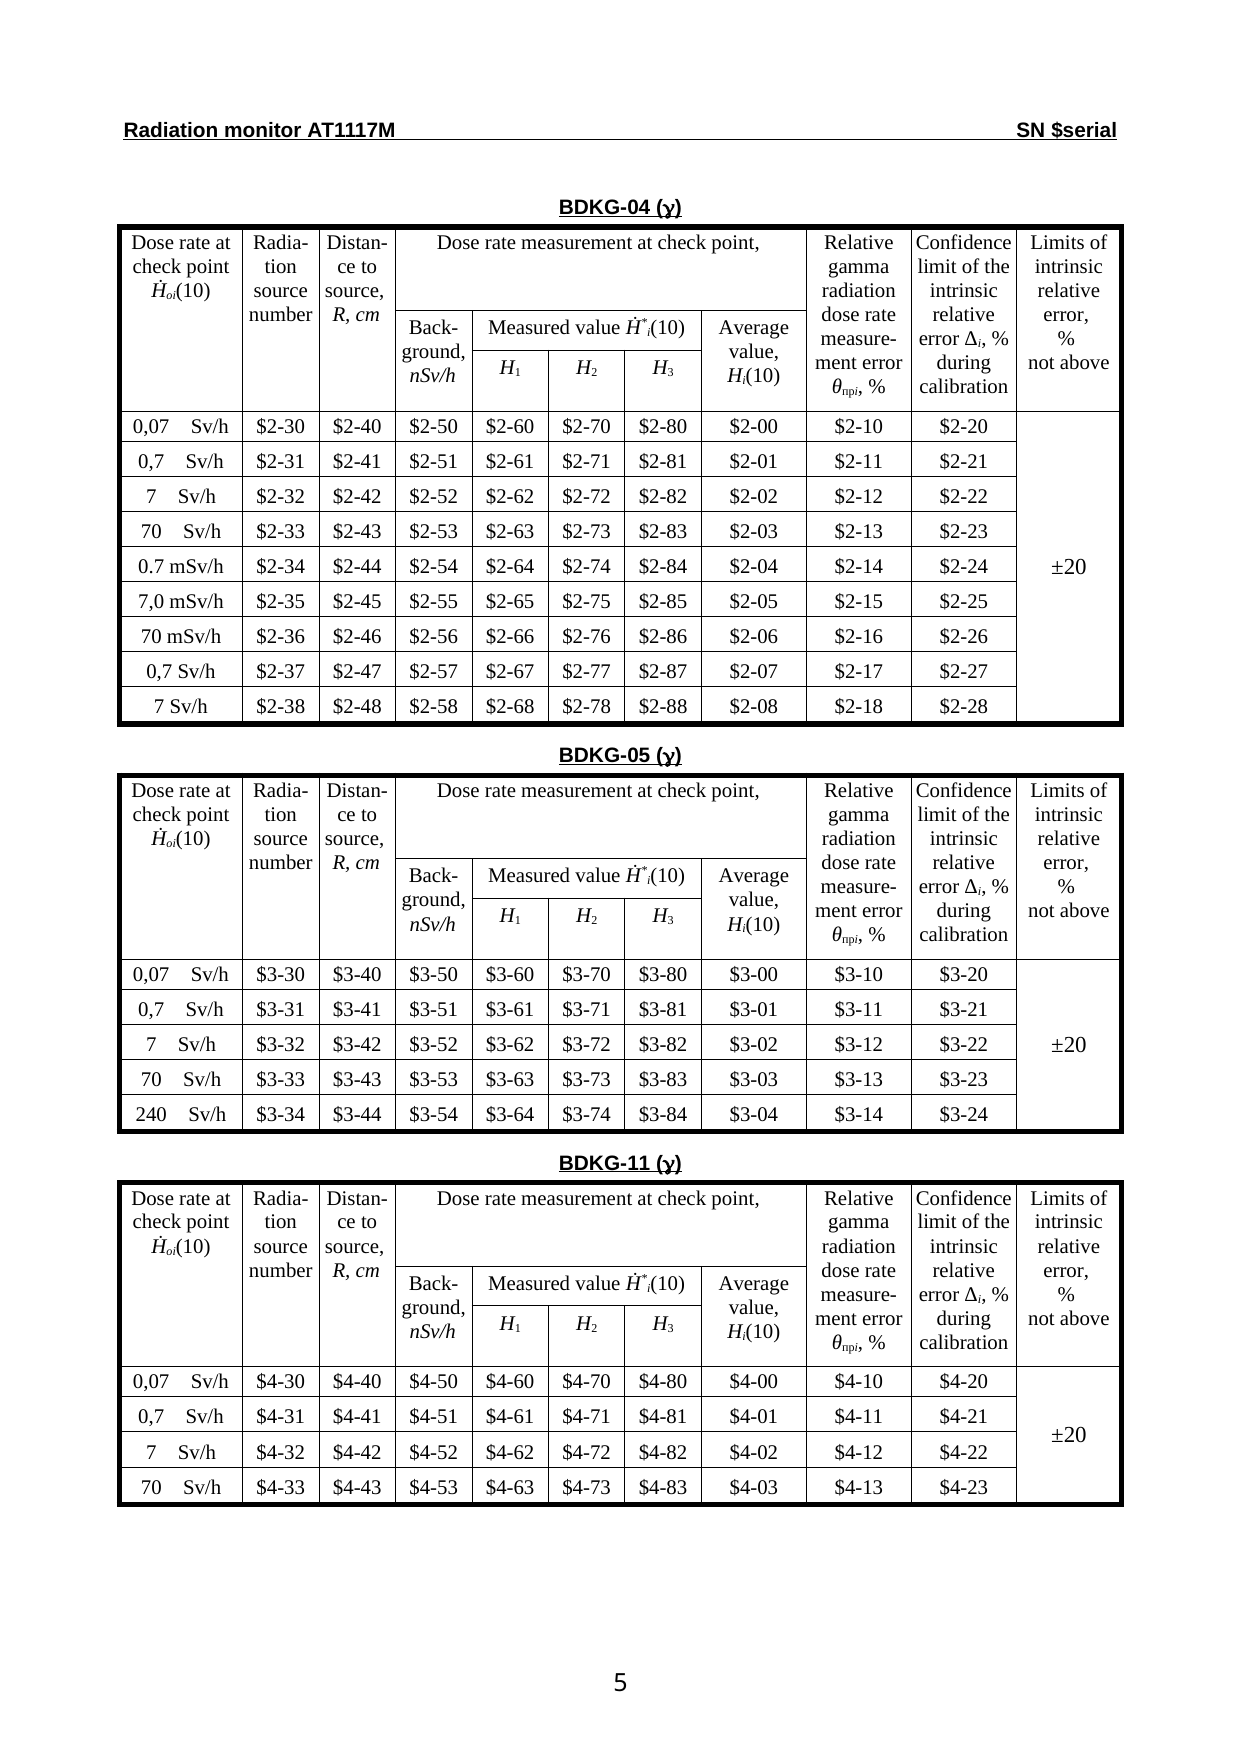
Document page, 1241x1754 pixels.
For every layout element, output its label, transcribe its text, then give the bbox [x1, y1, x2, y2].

table_cell 240 Sv/h [122, 1095, 242, 1129]
table_cell $3-04 [702, 1095, 806, 1129]
table_cell $4-33 [243, 1468, 319, 1502]
table_cell Average value, Hi(10) [702, 311, 806, 411]
table_cell $2-02 [702, 477, 806, 511]
table_cell $2-66 [473, 617, 548, 651]
table_cell 7 Sv/h [122, 687, 242, 721]
table_cell $4-71 [549, 1397, 624, 1431]
table_cell $4-43 [320, 1468, 395, 1502]
table_cell $2-81 [625, 442, 701, 476]
table_cell Confidence limit of the intrinsic relative error Δi, % during calibration [912, 1185, 1016, 1366]
table_cell $2-87 [625, 652, 701, 686]
table_cell $2-38 [243, 687, 319, 721]
table_cell $3-73 [549, 1060, 624, 1094]
table_cell Dose rate measurement at check point, [396, 1185, 806, 1266]
table_cell Limits of intrinsic relative error, % not above [1017, 1185, 1119, 1366]
table_cell H1 [473, 1306, 548, 1366]
table_cell 7 Sv/h [122, 1025, 242, 1059]
table_cell $2-62 [473, 477, 548, 511]
table_cell H2 [549, 1306, 624, 1366]
table_cell $2-56 [396, 617, 472, 651]
table_cell $4-02 [702, 1432, 806, 1467]
table_cell $3-51 [396, 990, 472, 1024]
table_cell $3-53 [396, 1060, 472, 1094]
table_cell 0,7 Sv/h [122, 442, 242, 476]
table_cell $2-67 [473, 652, 548, 686]
table_cell 0,7 Sv/h [122, 652, 242, 686]
table_cell $4-32 [243, 1432, 319, 1467]
table_cell H3 [625, 899, 701, 959]
table_cell $4-52 [396, 1432, 472, 1467]
table_cell 7 Sv/h [122, 477, 242, 511]
table_cell $2-15 [807, 582, 911, 616]
table_cell $3-41 [320, 990, 395, 1024]
table_cell $2-37 [243, 652, 319, 686]
table_cell $2-25 [912, 582, 1016, 616]
table_cell $2-31 [243, 442, 319, 476]
table_cell $2-88 [625, 687, 701, 721]
table_cell $2-61 [473, 442, 548, 476]
table_cell $3-83 [625, 1060, 701, 1094]
table_cell $2-18 [807, 687, 911, 721]
table_cell $3-61 [473, 990, 548, 1024]
table_cell H1 [473, 899, 548, 959]
table_cell $2-46 [320, 617, 395, 651]
table_header BDKG-11 () [119, 1134, 1121, 1180]
table_cell $4-82 [625, 1432, 701, 1467]
table_cell $2-06 [702, 617, 806, 651]
table_cell $2-27 [912, 652, 1016, 686]
table_cell H2 [549, 899, 624, 959]
table_cell ±20 [1017, 960, 1119, 1129]
table_cell $2-58 [396, 687, 472, 721]
table_cell $3-12 [807, 1025, 911, 1059]
table_cell Relative gamma radiation dose rate measure-ment error θпрi, % [807, 1185, 911, 1366]
table_cell $2-42 [320, 477, 395, 511]
table_cell $2-35 [243, 582, 319, 616]
table_cell $2-75 [549, 582, 624, 616]
table_cell Confidence limit of the intrinsic relative error Δi, % during calibration [912, 778, 1016, 959]
table_cell $4-81 [625, 1397, 701, 1431]
table_cell $2-80 [625, 412, 701, 441]
table_cell Back-ground, nSv/h [396, 311, 472, 411]
table_cell $2-48 [320, 687, 395, 721]
table_cell $3-10 [807, 960, 911, 989]
table_cell $2-63 [473, 512, 548, 546]
table_cell $3-34 [243, 1095, 319, 1129]
table_cell $3-23 [912, 1060, 1016, 1094]
table_cell Distan-ce to source, R, сm [320, 778, 395, 959]
table_cell $3-72 [549, 1025, 624, 1059]
table_cell $3-44 [320, 1095, 395, 1129]
table_cell H1 [473, 351, 548, 411]
table_cell $4-10 [807, 1367, 911, 1396]
table_cell $3-32 [243, 1025, 319, 1059]
table_cell $4-73 [549, 1468, 624, 1502]
table_cell $3-03 [702, 1060, 806, 1094]
table_cell Dose rate at check point Ḣoi(10) [122, 778, 242, 959]
table_cell $2-17 [807, 652, 911, 686]
table_cell $4-72 [549, 1432, 624, 1467]
table_cell Dose rate measurement at check point, [396, 778, 806, 858]
table_cell $3-54 [396, 1095, 472, 1129]
table_cell $2-04 [702, 547, 806, 581]
table_cell $2-82 [625, 477, 701, 511]
table_cell $3-02 [702, 1025, 806, 1059]
table_header BDKG-04 () [119, 179, 1121, 224]
table_cell 7,0 mSv/h [122, 582, 242, 616]
table_cell $4-20 [912, 1367, 1016, 1396]
table_cell 0,7 Sv/h [122, 990, 242, 1024]
table_cell $2-11 [807, 442, 911, 476]
table_cell $4-41 [320, 1397, 395, 1431]
table_cell $2-54 [396, 547, 472, 581]
table_cell $2-50 [396, 412, 472, 441]
table_cell $3-24 [912, 1095, 1016, 1129]
table_cell $4-03 [702, 1468, 806, 1502]
table_cell $4-00 [702, 1367, 806, 1396]
table_cell $3-31 [243, 990, 319, 1024]
table_cell $2-01 [702, 442, 806, 476]
table_cell $3-30 [243, 960, 319, 989]
table_cell $2-05 [702, 582, 806, 616]
table_cell $4-62 [473, 1432, 548, 1467]
table_cell $2-84 [625, 547, 701, 581]
table_cell $3-43 [320, 1060, 395, 1094]
table_cell Measured value Ḣ*i(10) [473, 311, 701, 349]
table_cell 70 Sv/h [122, 1060, 242, 1094]
table_cell Radia-tion source number [243, 778, 319, 959]
table_cell $3-81 [625, 990, 701, 1024]
table_cell $3-14 [807, 1095, 911, 1129]
table_cell $4-83 [625, 1468, 701, 1502]
table_cell 70 Sv/h [122, 512, 242, 546]
table_cell $3-80 [625, 960, 701, 989]
table_cell 7 Sv/h [122, 1432, 242, 1467]
table_cell 70 Sv/h [122, 1468, 242, 1502]
table_cell Back-ground, nSv/h [396, 859, 472, 959]
table_cell $2-74 [549, 547, 624, 581]
table_cell Measured value Ḣ*i(10) [473, 1267, 701, 1305]
table_cell $2-34 [243, 547, 319, 581]
table_cell Confidence limit of the intrinsic relative error Δi, % during calibration [912, 230, 1016, 411]
table_cell $2-14 [807, 547, 911, 581]
table_cell $3-22 [912, 1025, 1016, 1059]
table_cell $4-40 [320, 1367, 395, 1396]
table_cell $2-44 [320, 547, 395, 581]
table_cell $2-57 [396, 652, 472, 686]
table_cell $4-51 [396, 1397, 472, 1431]
table_cell $3-33 [243, 1060, 319, 1094]
table_cell $3-64 [473, 1095, 548, 1129]
table_cell $2-73 [549, 512, 624, 546]
table_header BDKG-05 () [119, 727, 1121, 772]
table_cell $2-68 [473, 687, 548, 721]
table_cell H2 [549, 351, 624, 411]
table_cell $3-13 [807, 1060, 911, 1094]
table_cell Relative gamma radiation dose rate measure-ment error θпрi, % [807, 778, 911, 959]
table_cell $2-76 [549, 617, 624, 651]
table_cell $2-86 [625, 617, 701, 651]
table_cell $2-53 [396, 512, 472, 546]
table_cell $2-07 [702, 652, 806, 686]
table_cell $2-36 [243, 617, 319, 651]
table_cell $2-47 [320, 652, 395, 686]
table_cell $2-20 [912, 412, 1016, 441]
table_cell $3-63 [473, 1060, 548, 1094]
table_cell $2-03 [702, 512, 806, 546]
table_cell $2-40 [320, 412, 395, 441]
table_cell $2-08 [702, 687, 806, 721]
table_cell $2-52 [396, 477, 472, 511]
table_cell $2-77 [549, 652, 624, 686]
table_cell $4-11 [807, 1397, 911, 1431]
table_cell $3-70 [549, 960, 624, 989]
table_cell $4-60 [473, 1367, 548, 1396]
table_cell Relative gamma radiation dose rate measure-ment error θпрi, % [807, 230, 911, 411]
table_cell $2-43 [320, 512, 395, 546]
table_cell $3-21 [912, 990, 1016, 1024]
table_cell $2-33 [243, 512, 319, 546]
table_cell $2-65 [473, 582, 548, 616]
table_cell Dose rate at check point Ḣoi(10) [122, 230, 242, 411]
table_cell $3-62 [473, 1025, 548, 1059]
table_cell Dose rate measurement at check point, [396, 230, 806, 310]
table_cell $4-23 [912, 1468, 1016, 1502]
table_cell $2-24 [912, 547, 1016, 581]
table_cell $3-00 [702, 960, 806, 989]
table_cell Distan-ce to source, R, сm [320, 1185, 395, 1366]
table_cell $2-22 [912, 477, 1016, 511]
table_cell $3-60 [473, 960, 548, 989]
table_cell Radia-tion source number [243, 230, 319, 411]
table_cell 0.7 mSv/h [122, 547, 242, 581]
table_cell $2-26 [912, 617, 1016, 651]
table_cell $2-71 [549, 442, 624, 476]
table_cell Measured value Ḣ*i(10) [473, 859, 701, 898]
table_cell $4-30 [243, 1367, 319, 1396]
table_cell $3-40 [320, 960, 395, 989]
table_cell ±20 [1017, 1367, 1119, 1502]
table_cell $2-45 [320, 582, 395, 616]
table_cell $2-21 [912, 442, 1016, 476]
table_cell Distan-ce to source, R, сm [320, 230, 395, 411]
table_cell $4-13 [807, 1468, 911, 1502]
table_cell $3-84 [625, 1095, 701, 1129]
table_cell $2-64 [473, 547, 548, 581]
table_cell Back-ground, nSv/h [396, 1267, 472, 1366]
table_cell $2-16 [807, 617, 911, 651]
table_cell 0,07 Sv/h [122, 960, 242, 989]
table_cell $2-10 [807, 412, 911, 441]
table_cell $4-61 [473, 1397, 548, 1431]
table_cell 0,7 Sv/h [122, 1397, 242, 1431]
table_cell $2-32 [243, 477, 319, 511]
table_cell $2-12 [807, 477, 911, 511]
table_cell $4-31 [243, 1397, 319, 1431]
table_cell $3-01 [702, 990, 806, 1024]
table_cell $4-01 [702, 1397, 806, 1431]
table_cell $3-52 [396, 1025, 472, 1059]
table_cell Dose rate at check point Ḣoi(10) [122, 1185, 242, 1366]
table_cell $2-41 [320, 442, 395, 476]
table_cell $3-71 [549, 990, 624, 1024]
table_cell $4-42 [320, 1432, 395, 1467]
table_cell $2-00 [702, 412, 806, 441]
table_cell Average value, Hi(10) [702, 1267, 806, 1366]
table_cell $2-78 [549, 687, 624, 721]
table_cell $3-82 [625, 1025, 701, 1059]
table_cell 70 mSv/h [122, 617, 242, 651]
table_cell 0,07 Sv/h [122, 1367, 242, 1396]
table_cell $4-12 [807, 1432, 911, 1467]
table_cell Radia-tion source number [243, 1185, 319, 1366]
table_cell Average value, Hi(10) [702, 859, 806, 959]
table_cell $4-63 [473, 1468, 548, 1502]
table_cell $2-51 [396, 442, 472, 476]
table_cell 0,07 Sv/h [122, 412, 242, 441]
table_cell $2-85 [625, 582, 701, 616]
table_cell $2-23 [912, 512, 1016, 546]
table_cell $4-50 [396, 1367, 472, 1396]
table_cell $4-53 [396, 1468, 472, 1502]
table_cell $2-70 [549, 412, 624, 441]
table_cell $3-74 [549, 1095, 624, 1129]
table_cell $3-42 [320, 1025, 395, 1059]
table_cell $2-83 [625, 512, 701, 546]
table_cell $2-55 [396, 582, 472, 616]
table_cell ±20 [1017, 412, 1119, 721]
table_cell $2-28 [912, 687, 1016, 721]
table_cell $4-21 [912, 1397, 1016, 1431]
table_cell Limits of intrinsic relative error, % not above [1017, 230, 1119, 411]
table_cell $3-20 [912, 960, 1016, 989]
table_cell $4-70 [549, 1367, 624, 1396]
table_cell $2-72 [549, 477, 624, 511]
table_cell H3 [625, 351, 701, 411]
table_cell $4-22 [912, 1432, 1016, 1467]
table_cell $3-11 [807, 990, 911, 1024]
table_cell $3-50 [396, 960, 472, 989]
table_cell H3 [625, 1306, 701, 1366]
table_cell $2-30 [243, 412, 319, 441]
table_cell $2-60 [473, 412, 548, 441]
table_cell Limits of intrinsic relative error, % not above [1017, 778, 1119, 959]
table_cell $2-13 [807, 512, 911, 546]
table_cell $4-80 [625, 1367, 701, 1396]
